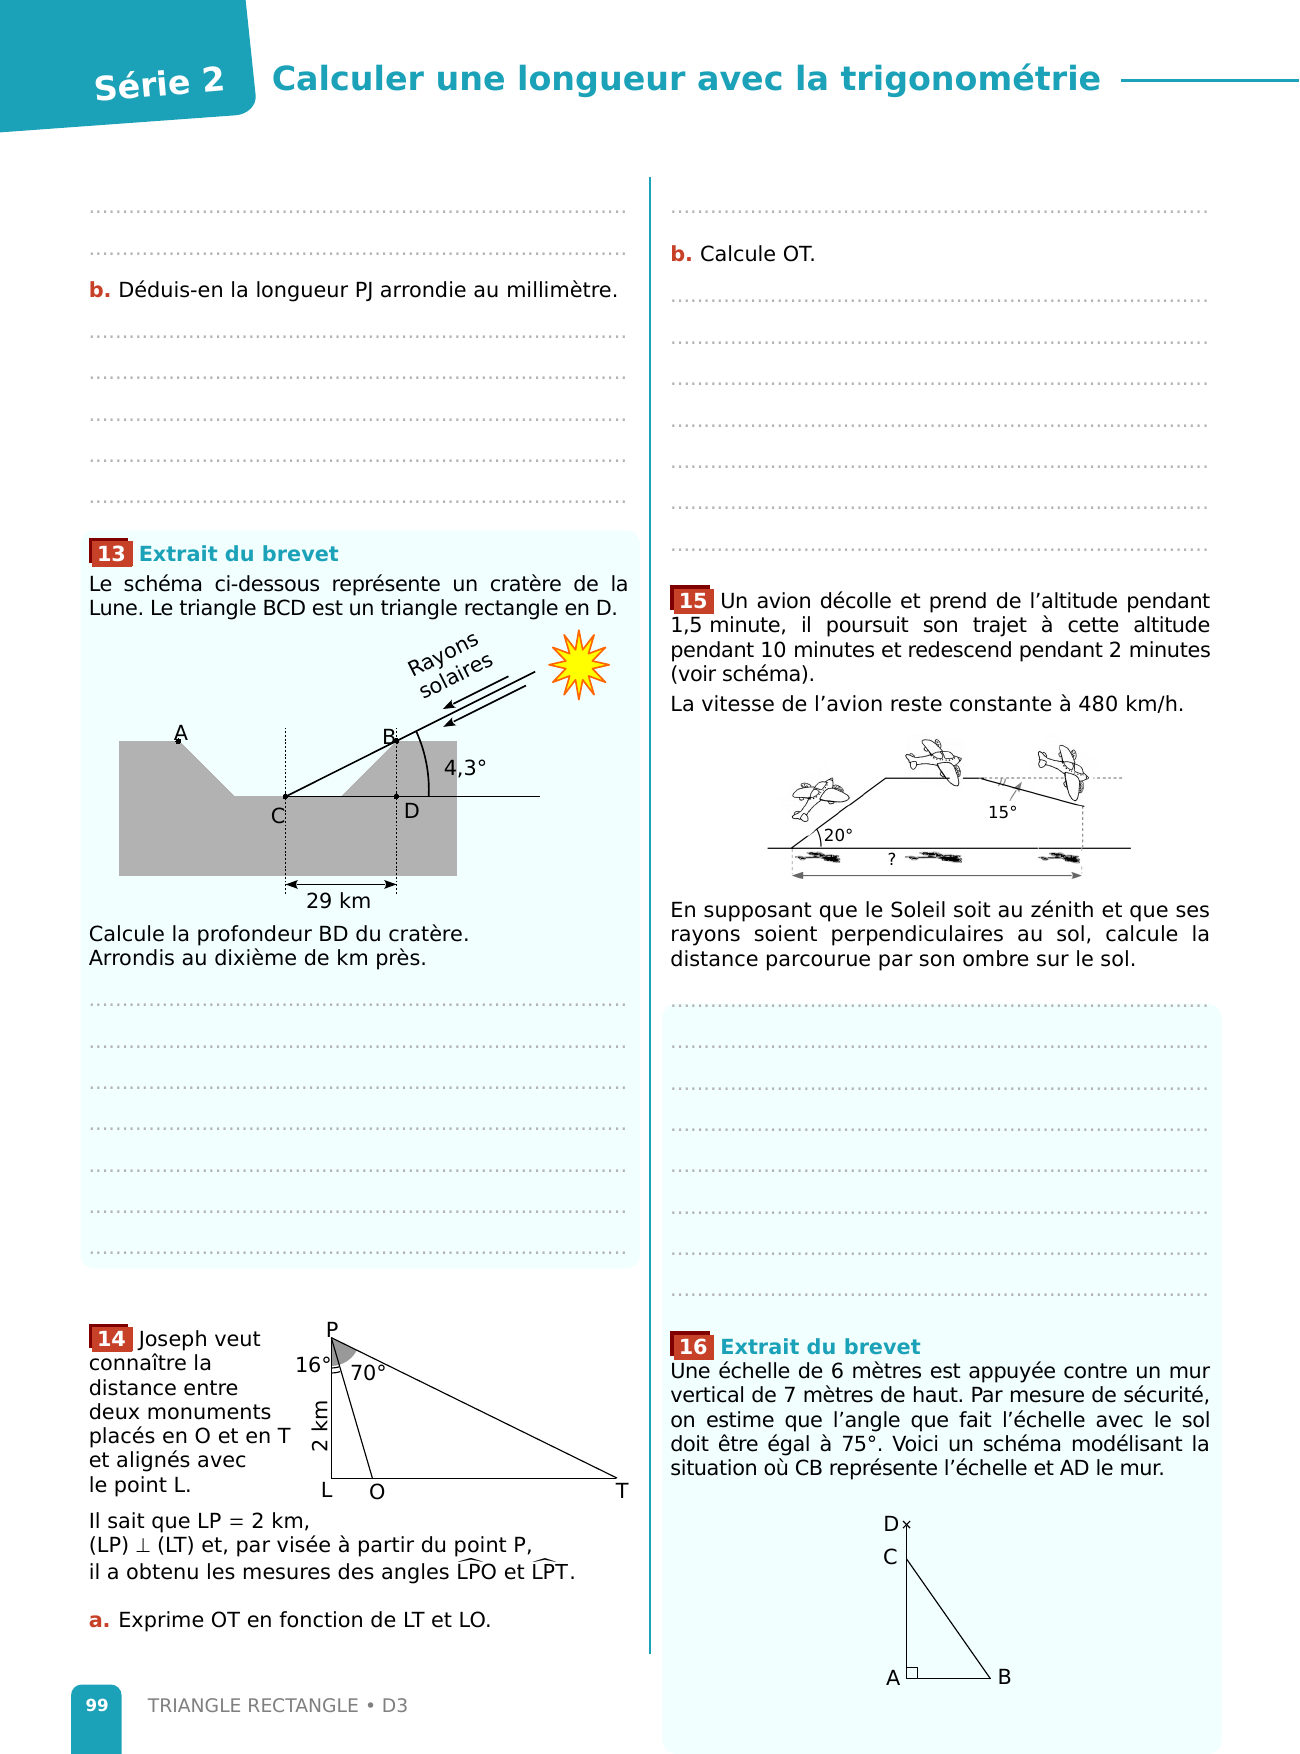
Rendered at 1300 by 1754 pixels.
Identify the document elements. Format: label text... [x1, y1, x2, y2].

subtitle La vitesse de l’avion reste constante à 480 km/h. [670, 692, 1211, 716]
subtitle Joseph veut connaître la distance entre deux monuments placés en O et en T et alignés avec le point L. [88, 1323, 629, 1497]
list En supposant que le Soleil soit au zénith et que ses rayons soient perpendiculaires au sol, calcule la distance parcourue par son ombre sur le sol. [670, 898, 1211, 971]
list Déduis-en la longueur PJ arrondie au millimètre. [88, 278, 629, 302]
text Il sait que LP = 2 km, (LP) ⊥ (LT) et, par visée à partir du point P, il a obtenu les mesures des angles et . [88, 1509, 629, 1585]
picture [765, 732, 1133, 879]
subtitle Un avion décolle et prend de l’altitude pendant 1,5 minute, il poursuit son trajet à cette altitude pendant 10 minutes et redescend pendant 2 minutes (voir schéma). [670, 585, 1211, 686]
list Exprime OT en fonction de LT et LO. [88, 1608, 629, 1633]
list Calcule OT. [670, 242, 1211, 266]
